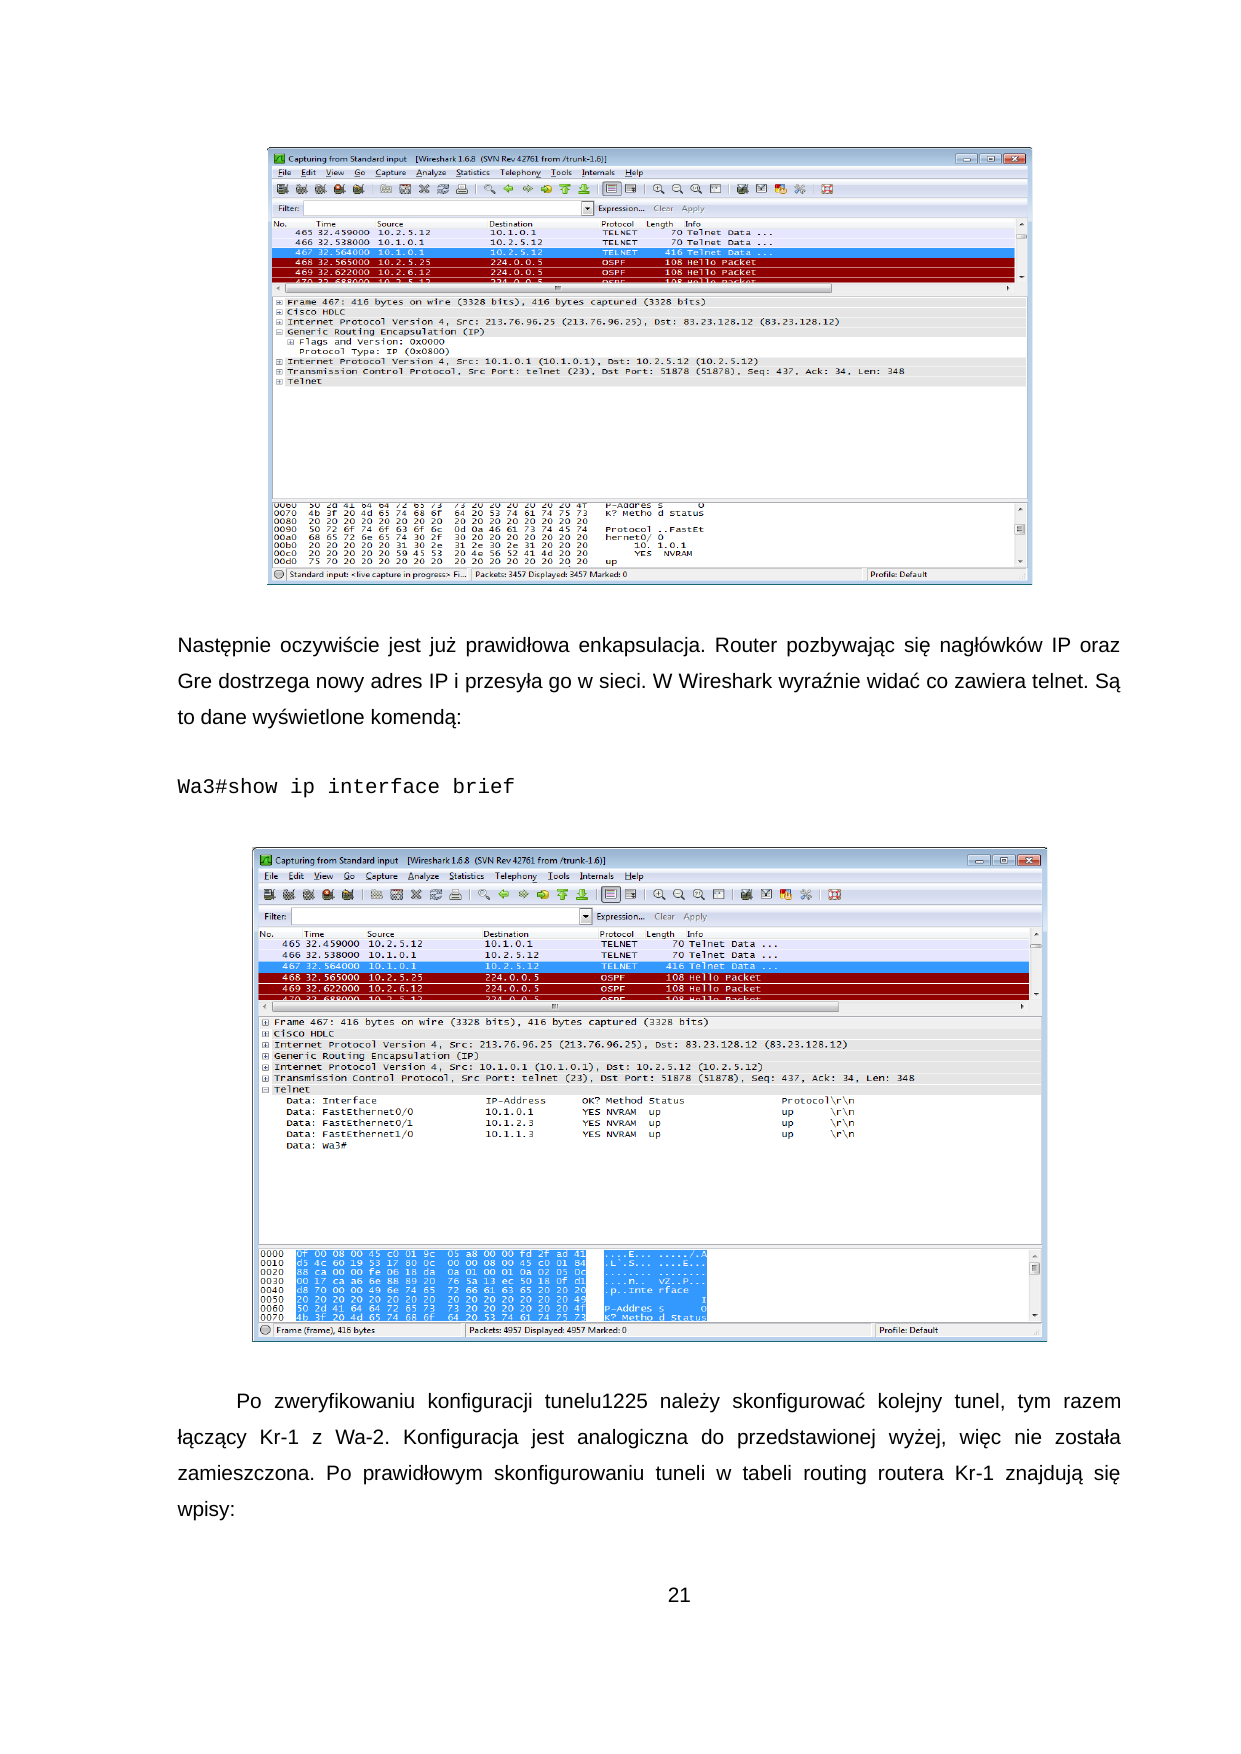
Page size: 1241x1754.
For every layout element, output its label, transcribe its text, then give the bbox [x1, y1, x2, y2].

picture [267, 147, 1033, 585]
text Po zweryfikowaniu konfiguracji tunelu1225 należy skonfigurować kolejny tunel, tym razem łączący Kr-1 z Wa-2. Konfiguracja jest analogiczna do przedstawionej wyżej, więc nie została zamieszczona. Po prawidłowym skonfigurowaniu tuneli w tabeli routing routera Kr-1 znajdują się wpisy: [177, 1389, 1122, 1521]
text Wa3#show ip interface brief [177, 776, 1122, 800]
picture [252, 847, 1048, 1342]
text Następnie oczywiście jest już prawidłowa enkapsulacja. Router pozbywając się nagłówków IP oraz Gre dostrzega nowy adres IP i przesyła go w sieci. W Wireshark wyraźnie widać co zawiera telnet. Są to dane wyświetlone komendą: [177, 633, 1122, 728]
